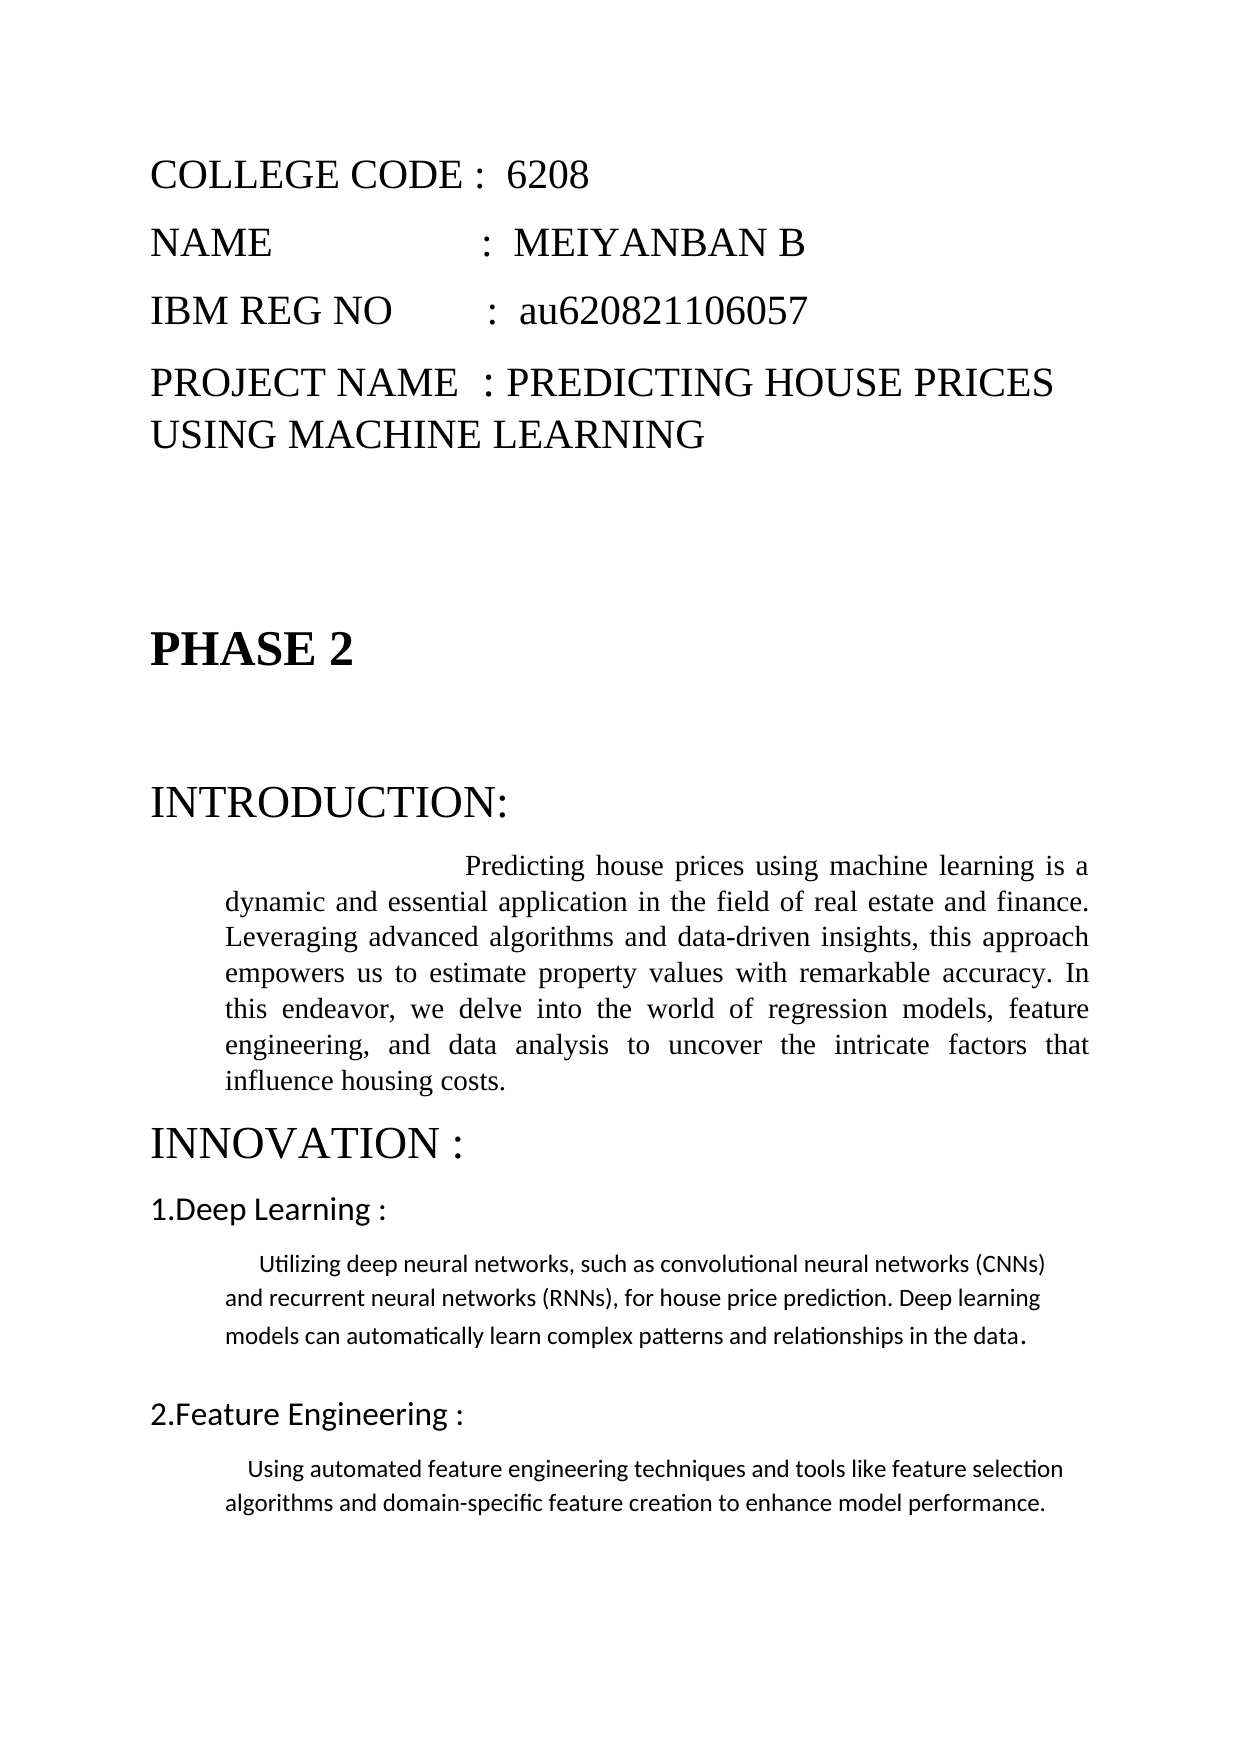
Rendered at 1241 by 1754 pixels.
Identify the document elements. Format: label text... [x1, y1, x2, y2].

text COLLEGE CODE : 6208 [150, 150, 1090, 198]
text INTRODUCTION: [150, 775, 1090, 828]
text PHASE 2 [150, 619, 1090, 676]
text IBM REG NO : au620821106057 [150, 286, 1090, 334]
text NAME : MEIYANBAN B [150, 218, 1090, 266]
text PROJECT NAME : PREDICTING HOUSE PRICES USING MACHINE LEARNING [150, 354, 1090, 458]
list Utilizing deep neural networks, such as convolutional neural networks (CNNs) and recurrent neural networks (RNNs), for house price prediction. Deep learning models can automatically learn complex patterns and relationships in the data. [225, 1249, 1090, 1352]
text 2.Feature Engineering : [150, 1393, 1090, 1434]
text INNOVATION : [150, 1115, 1090, 1168]
text Predicting house prices using machine learning is a dynamic and essential application in the field of real estate and finance. Leveraging advanced algorithms and data-driven insights, this approach empowers us to estimate property values with remarkable accuracy. In this endeavor, we delve into the world of regression models, feature engineering, and data analysis to uncover the intricate factors that influence housing costs. [225, 848, 1090, 1096]
list Using automated feature engineering techniques and tools like feature selection algorithms and domain-specific feature creation to enhance model performance. [225, 1453, 1090, 1517]
text 1.Deep Learning : [150, 1188, 1090, 1229]
